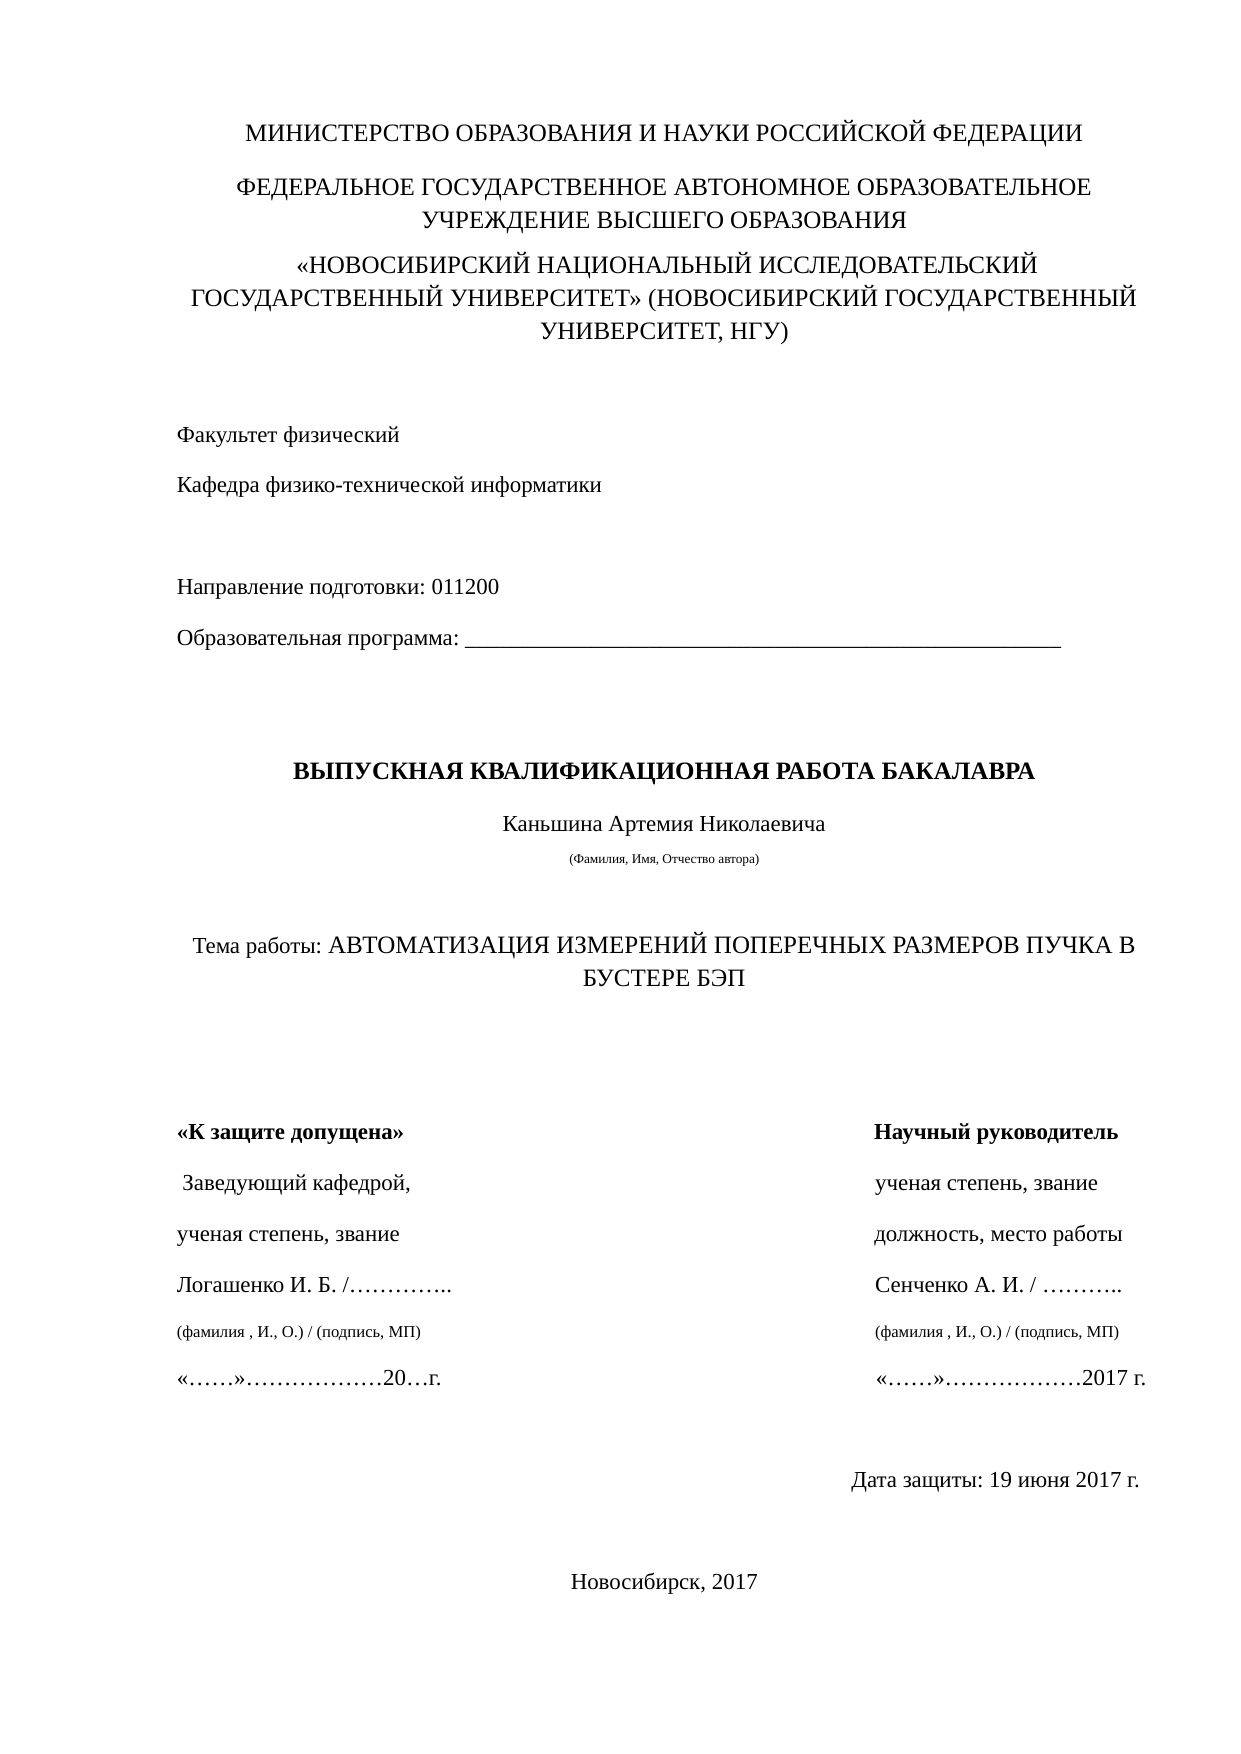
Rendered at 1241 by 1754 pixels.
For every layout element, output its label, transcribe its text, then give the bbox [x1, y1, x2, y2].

text МИНИСТЕРСТВО ОБРАЗОВАНИЯ И НАУКИ РОССИЙСКОЙ ФЕДЕРАЦИИ [177, 118, 1152, 147]
text Заведующий кафедрой, ученая степень, звание [177, 1169, 1152, 1196]
text «НОВОСИБИРСКИЙ НАЦИОНАЛЬНЫЙ ИССЛЕДОВАТЕЛЬСКИЙ ГОСУДАРСТВЕННЫЙ УНИВЕРСИТЕТ» (НОВОСИБИРСКИЙ ГОСУДАРСТВЕННЫЙ УНИВЕРСИТЕТ, НГУ) [177, 250, 1152, 345]
text Кафедра физико-технической информатики [177, 472, 1152, 498]
text Тема работы: АВТОМАТИЗАЦИЯ ИЗМЕРЕНИЙ ПОПЕРЕЧНЫХ РАЗМЕРОВ ПУЧКА В БУСТЕРЕ БЭП [177, 930, 1152, 992]
text Дата защиты: 19 июня 2017 г. [177, 1466, 1152, 1492]
list Направление подготовки: 011200 [177, 573, 1152, 599]
list Образовательная программа: ____________________________________________________ [177, 624, 1152, 650]
text «К защите допущена» Научный руководитель [177, 1118, 1152, 1145]
text Логашенко И. Б. /………….. Сенченко А. И. / ……….. [177, 1271, 1152, 1297]
text Факультет физический [177, 421, 1152, 447]
text ученая степень, звание должность, место работы [177, 1220, 1152, 1246]
text (фамилия , И., О.) / (подпись, МП) (фамилия , И., О.) / (подпись, МП) [177, 1322, 1152, 1341]
text ВЫПУСКНАЯ КВАЛИФИКАЦИОННАЯ РАБОТА БАКАЛАВРА [177, 756, 1152, 785]
text «……»………………20…г. «……»………………2017 г. [177, 1364, 1152, 1391]
text ФЕДЕРАЛЬНОЕ ГОСУДАРСТВЕННОЕ АВТОНОМНОЕ ОБРАЗОВАТЕЛЬНОЕ УЧРЕЖДЕНИЕ ВЫСШЕГО ОБРАЗОВАНИЯ [177, 172, 1152, 233]
text (Фамилия, Имя, Отчество автора) [177, 840, 1152, 866]
text Новосибирск, 2017 [177, 1568, 1152, 1594]
text Каньшина Артемия Николаевича [177, 809, 1152, 836]
